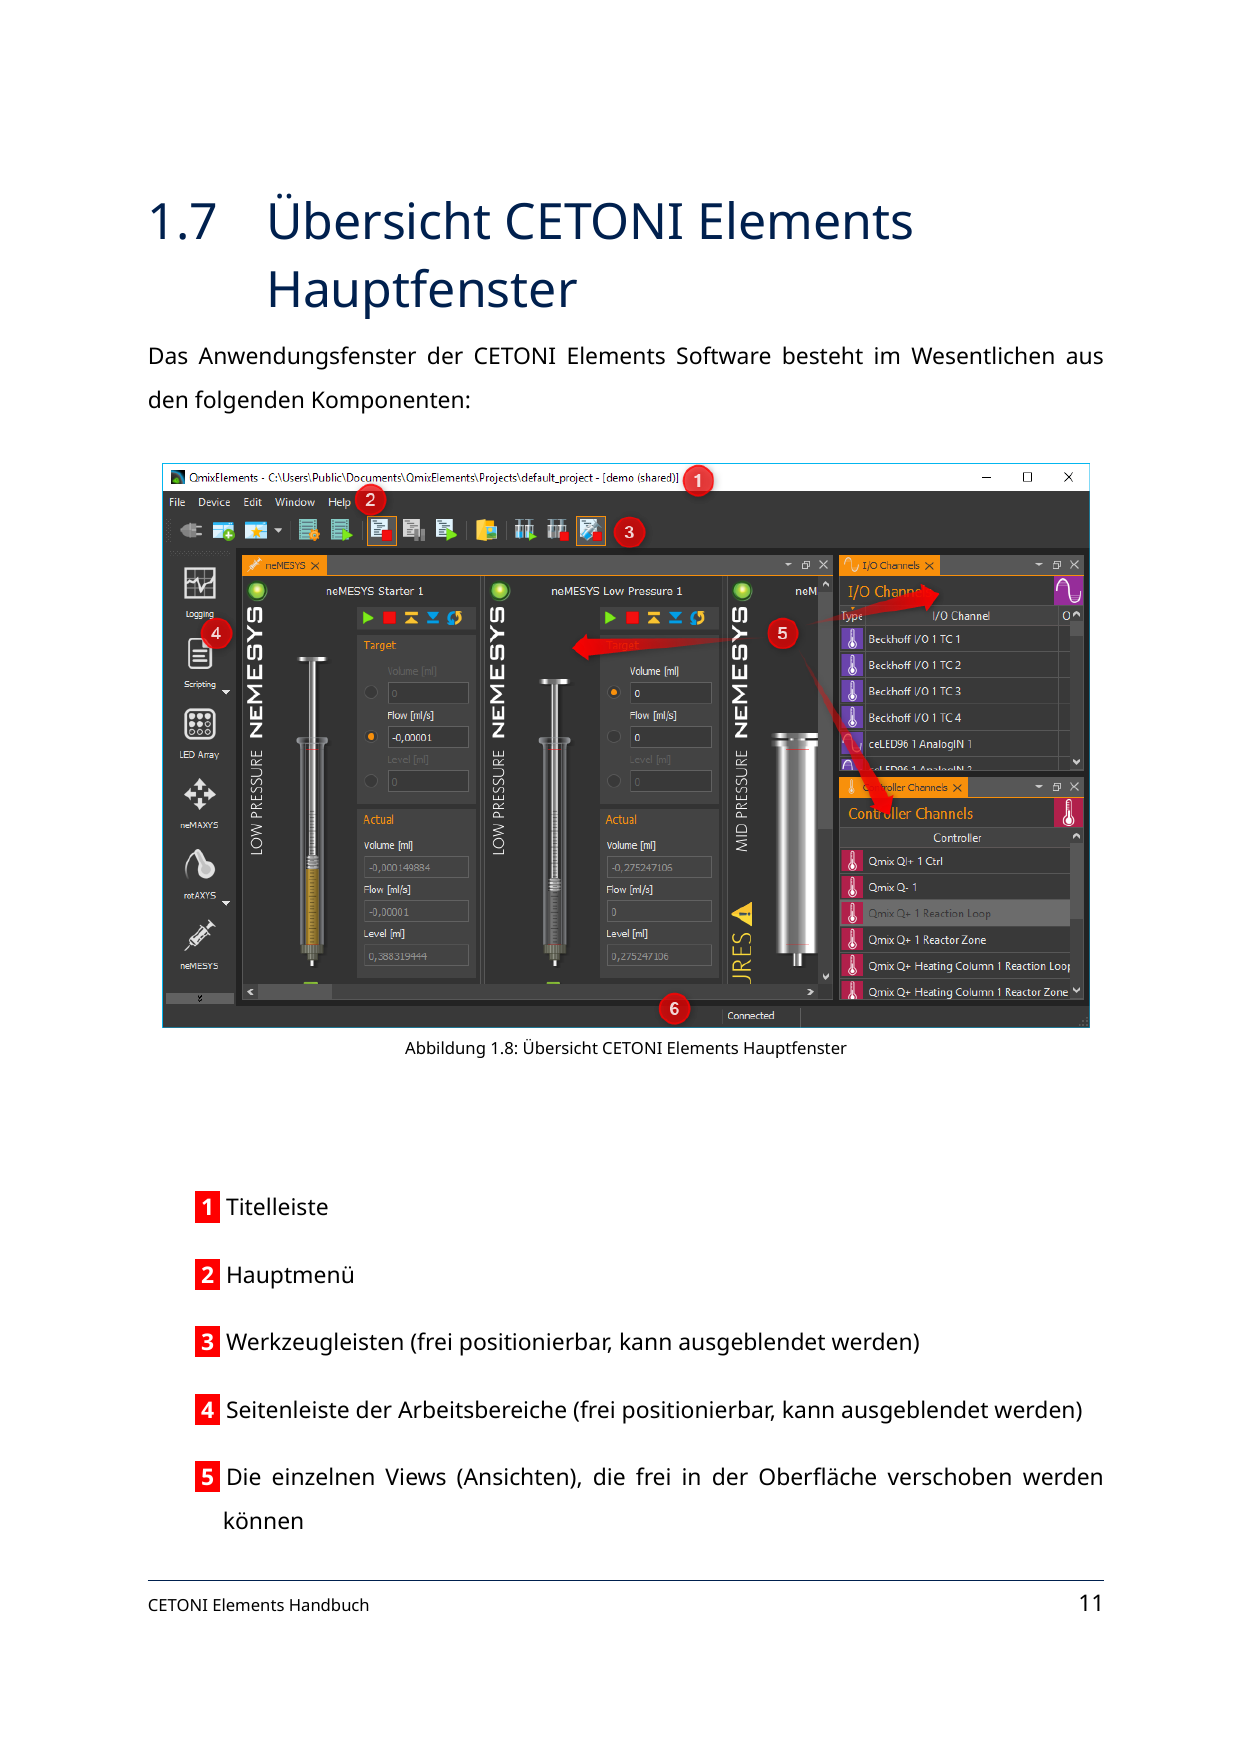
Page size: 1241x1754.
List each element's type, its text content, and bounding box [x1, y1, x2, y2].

picture [164, 465, 1090, 1028]
subtitle Übersicht CETONI Elements Hauptfenster [148, 186, 1104, 322]
text Das Anwendungsfenster der CETONI Elements Software besteht im Wesentlichen aus den folgenden Komponenten: [148, 340, 1104, 415]
list Seitenleiste der Arbeitsbereiche (frei positionierbar, kann ausgeblendet werden) [195, 1393, 1104, 1425]
list Titelleiste [220, 1191, 1104, 1223]
list Hauptmenü [220, 1259, 1104, 1290]
list Die einzelnen Views (Ansichten), die frei in der Oberfläche verschoben werden können [195, 1461, 1104, 1536]
list Werkzeugleisten (frei positionierbar, kann ausgeblendet werden) [220, 1326, 1104, 1357]
text Abbildung 1.8: Übersicht CETONI Elements Hauptfenster [162, 1028, 1090, 1060]
